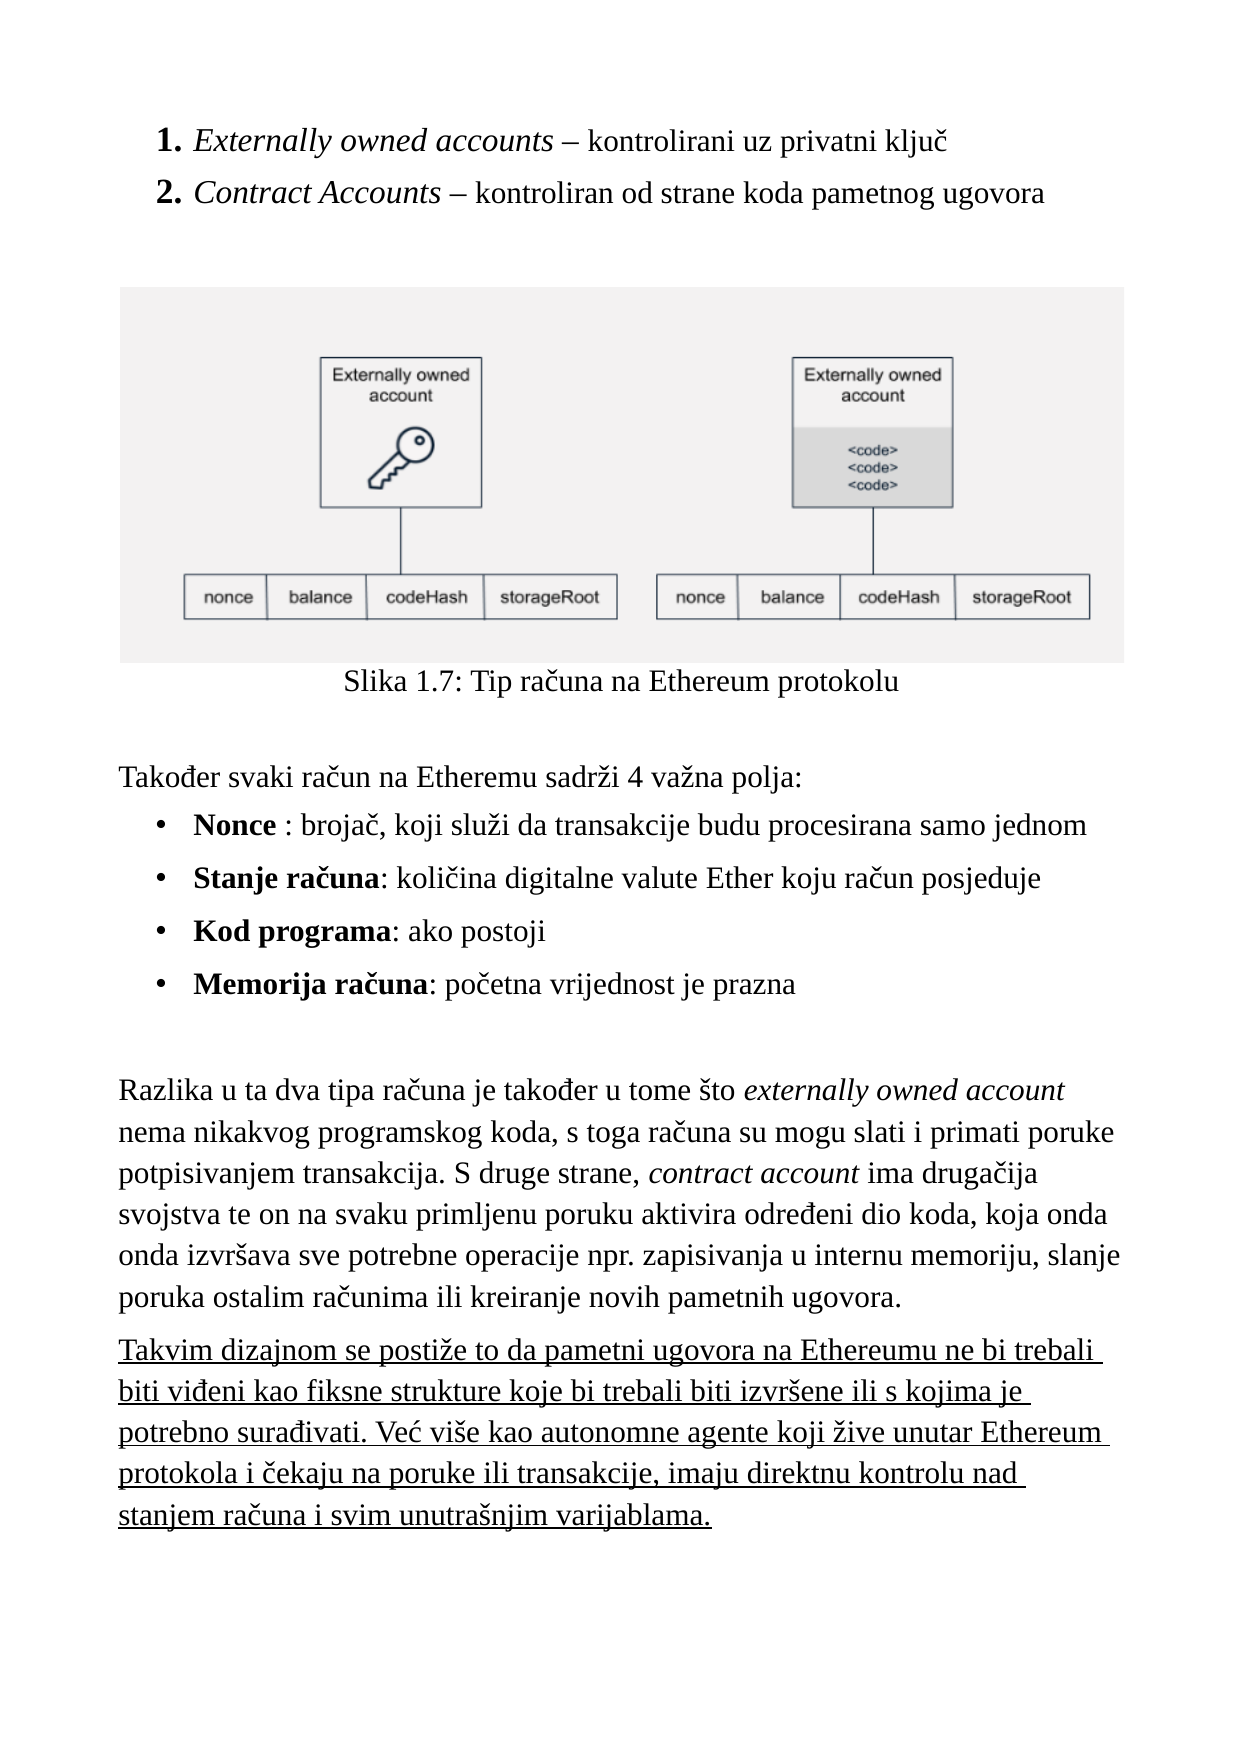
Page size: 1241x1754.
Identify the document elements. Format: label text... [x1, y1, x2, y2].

text Slika 1.7: Tip računa na Ethereum protokolu [118, 271, 1122, 698]
picture [120, 287, 1125, 663]
list Memorija računa: početna vrijednost je prazna [156, 965, 1122, 1001]
list Contract Accounts – kontroliran od strane koda pametnog ugovora [156, 171, 1122, 212]
list Nonce : brojač, koji služi da transakcije budu procesirana samo jednom [156, 806, 1122, 842]
text Razlika u ta dva tipa računa je također u tome što externally owned account nema nikakvog programskog koda, s toga računa su mogu slati i primati poruke potpisivanjem transakcija. S druge strane, contract account ima drugačija svojstva te on na svaku primljenu poruku aktivira određeni dio koda, koja onda onda izvršava sve potrebne operacije npr. zapisivanja u internu memoriju, slanje poruka ostalim računima ili kreiranje novih pametnih ugovora. [118, 1072, 1122, 1314]
list Externally owned accounts – kontrolirani uz privatni ključ [156, 118, 1122, 159]
text Također svaki račun na Etheremu sadrži 4 važna polja: [118, 758, 1122, 794]
text Takvim dizajnom se postiže to da pametni ugovora na Ethereumu ne bi trebali biti viđeni kao fiksne strukture koje bi trebali biti izvršene ili s kojima je potrebno surađivati. Već više kao autonomne agente koji žive unutar Ethereum protokola i čekaju na poruke ili transakcije, imaju direktnu kontrolu nad stanjem računa i svim unutrašnjim varijablama. [118, 1331, 1122, 1532]
list Kod programa: ako postoji [156, 912, 1122, 948]
list Stanje računa: količina digitalne valute Ether koju račun posjeduje [156, 859, 1122, 895]
